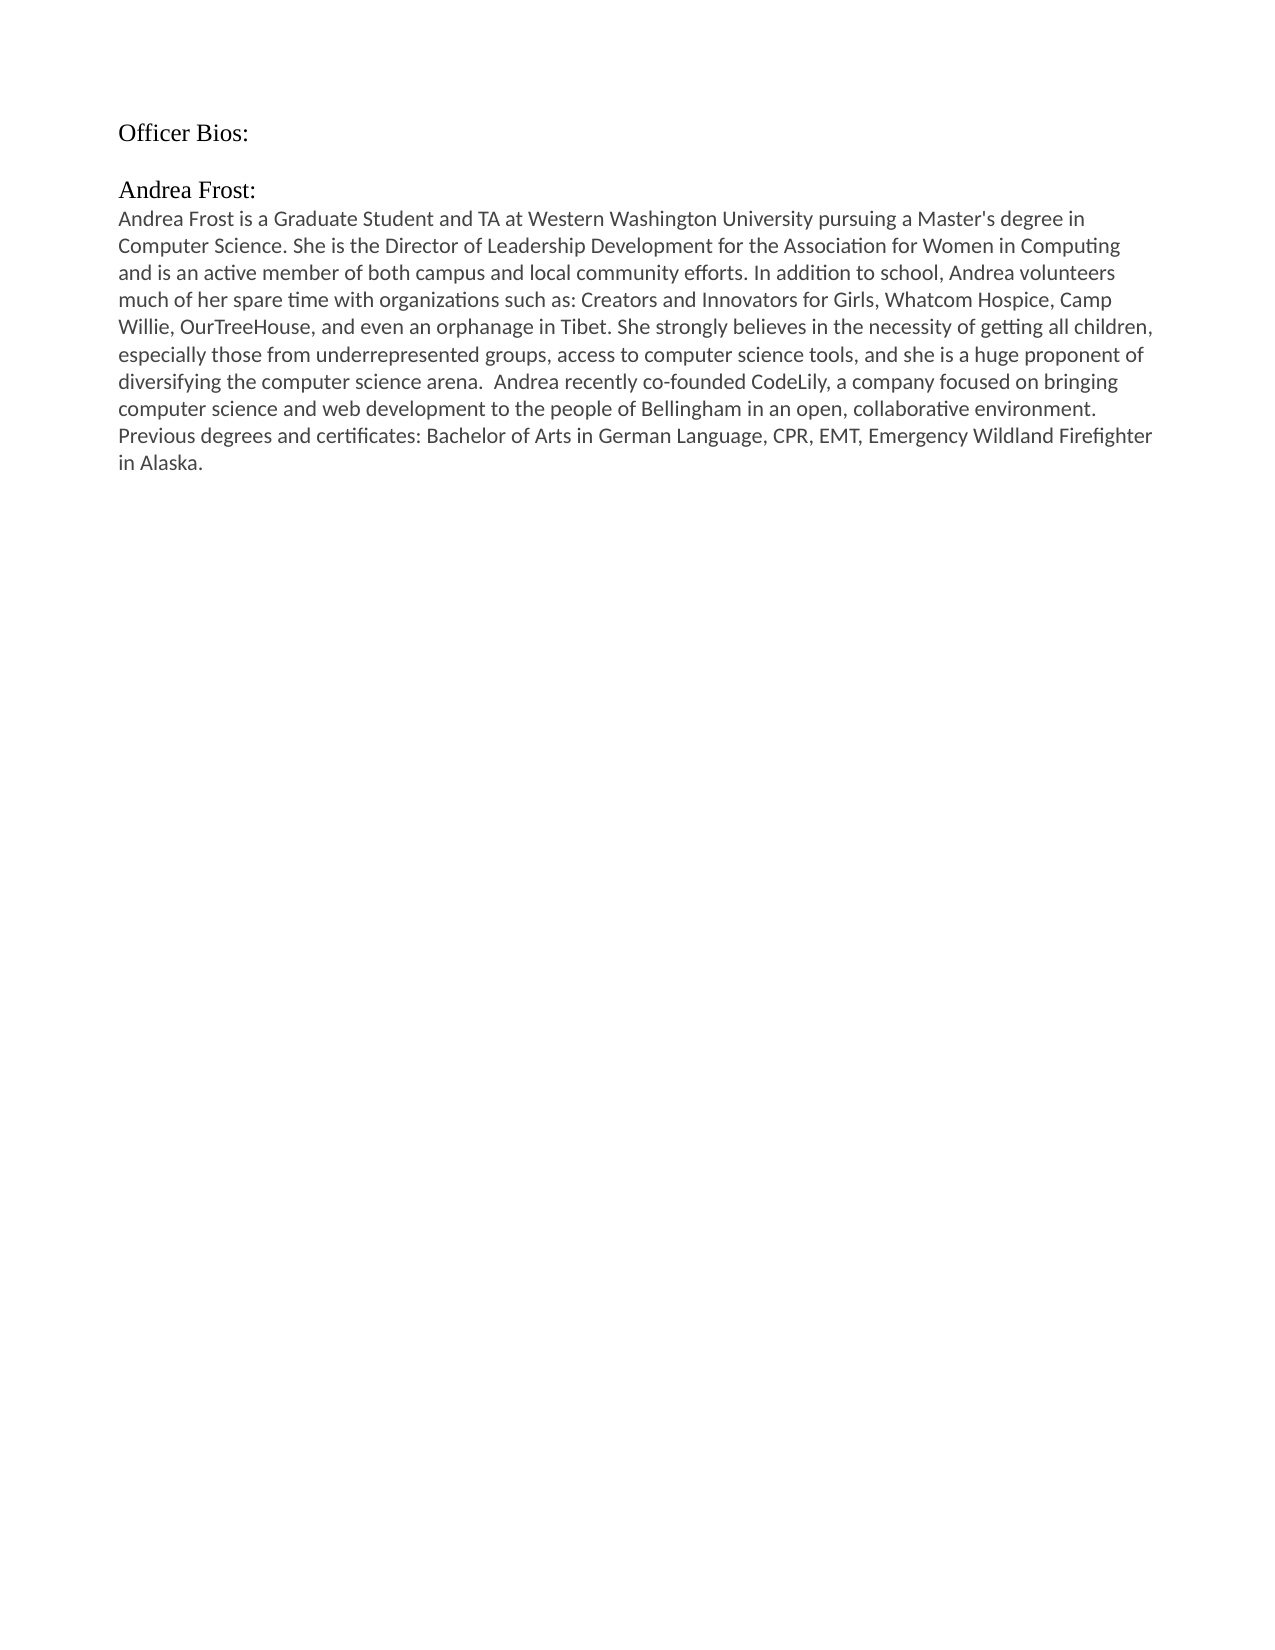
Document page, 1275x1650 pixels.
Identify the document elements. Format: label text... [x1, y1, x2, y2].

text Officer Bios: [118, 118, 1157, 147]
text Andrea Frost is a Graduate Student and TA at Western Washington University pursuing a Master's degree in Computer Science. She is the Director of Leadership Development for the Association for Women in Computing and is an active member of both campus and local community efforts. In addition to school, Andrea volunteers much of her spare time with organizations such as: Creators and Innovators for Girls, Whatcom Hospice, Camp Willie, OurTreeHouse, and even an orphanage in Tibet. She strongly believes in the necessity of getting all children, especially those from underrepresented groups, access to computer science tools, and she is a huge proponent of diversifying the computer science arena. Andrea recently co-founded CodeLily, a company focused on bringing computer science and web development to the people of Bellingham in an open, collaborative environment. Previous degrees and certificates: Bachelor of Arts in German Language, CPR, EMT, Emergency Wildland Firefighter in Alaska. [118, 204, 1157, 476]
text Andrea Frost: [118, 176, 1157, 204]
